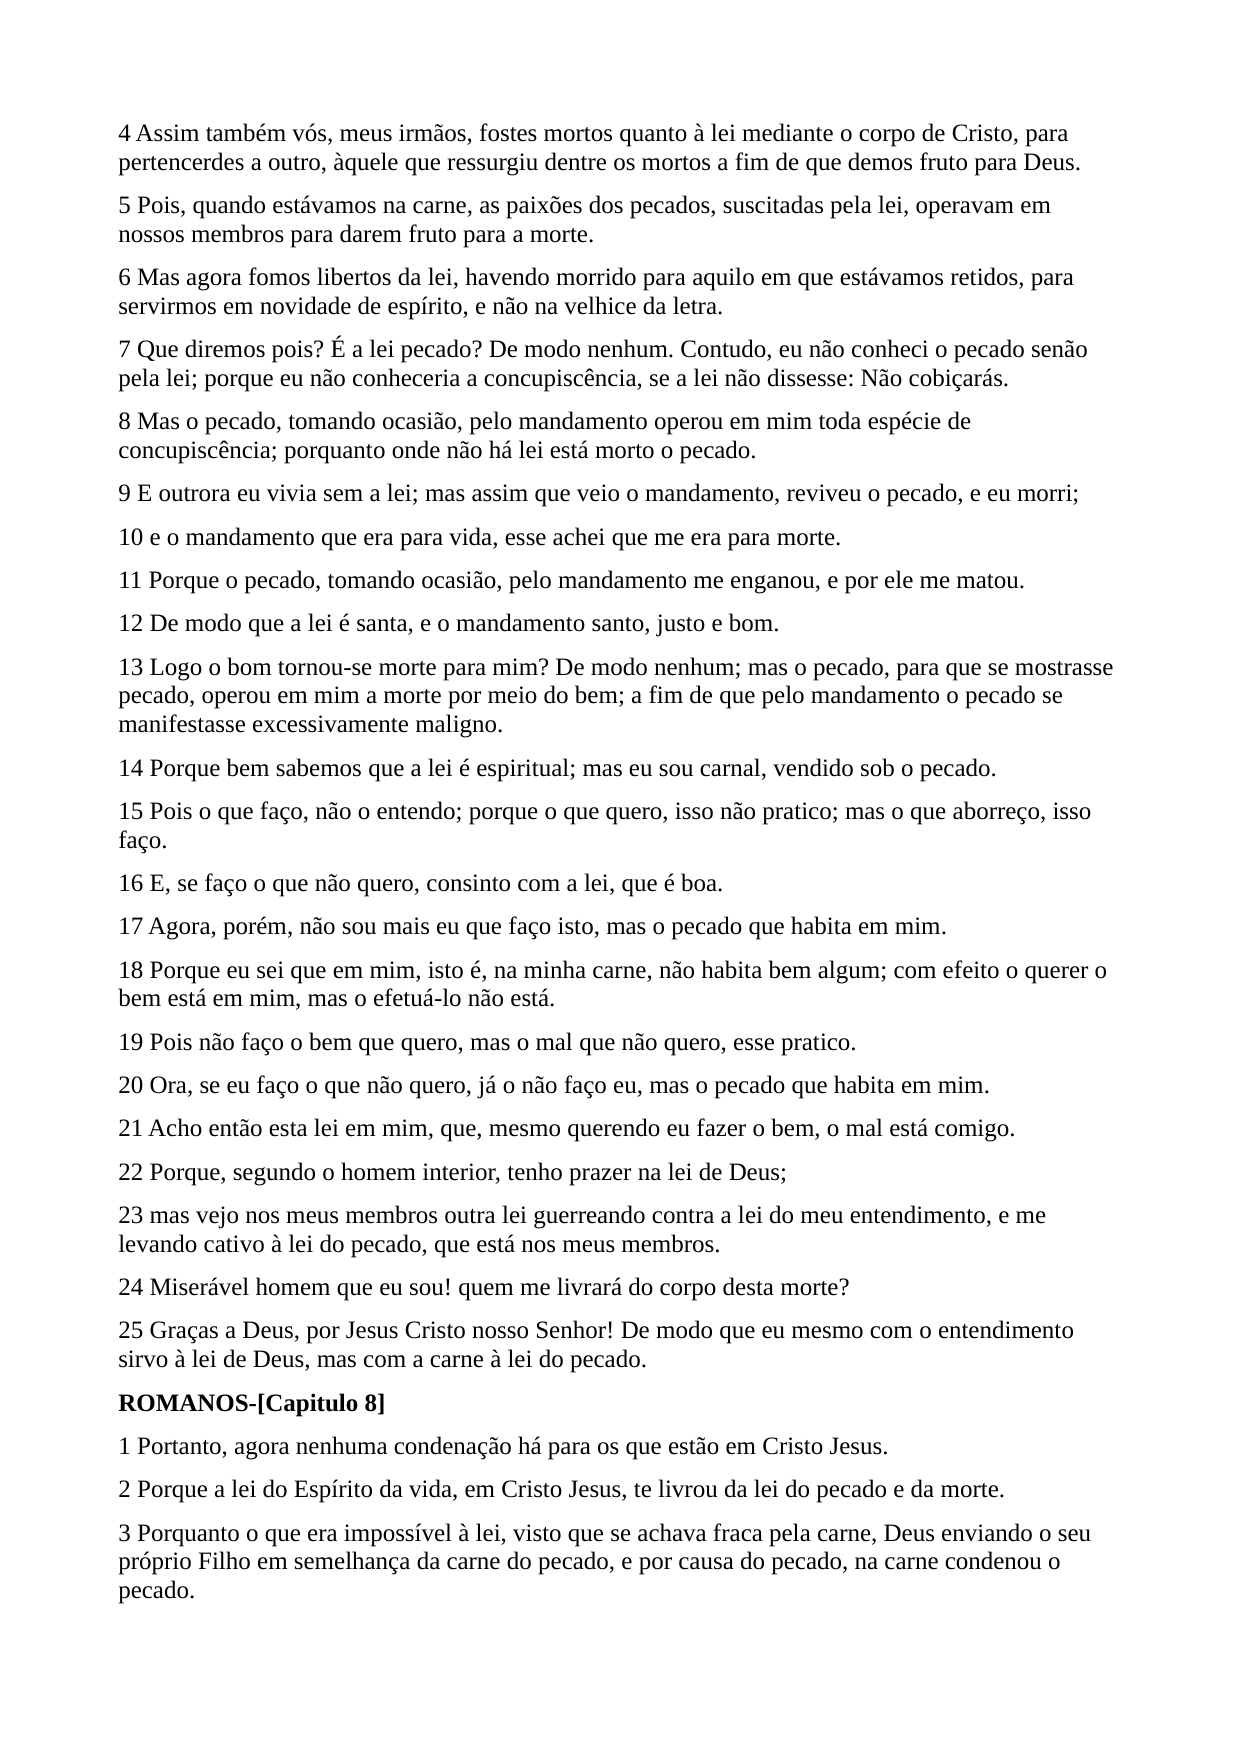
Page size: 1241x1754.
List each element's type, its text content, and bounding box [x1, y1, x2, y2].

text 9 E outrora eu vivia sem a lei; mas assim que veio o mandamento, reviveu o pecado, e eu morri; [118, 478, 1122, 507]
text 22 Porque, segundo o homem interior, tenho prazer na lei de Deus; [118, 1157, 1122, 1186]
text 20 Ora, se eu faço o que não quero, já o não faço eu, mas o pecado que habita em mim. [118, 1070, 1122, 1099]
text 6 Mas agora fomos libertos da lei, havendo morrido para aquilo em que estávamos retidos, para servirmos em novidade de espírito, e não na velhice da letra. [118, 262, 1122, 320]
text 24 Miserável homem que eu sou! quem me livrará do corpo desta morte? [118, 1272, 1122, 1301]
text 1 Portanto, agora nenhuma condenação há para os que estão em Cristo Jesus. [118, 1431, 1122, 1460]
text 21 Acho então esta lei em mim, que, mesmo querendo eu fazer o bem, o mal está comigo. [118, 1113, 1122, 1142]
text 15 Pois o que faço, não o entendo; porque o que quero, isso não pratico; mas o que aborreço, isso faço. [118, 796, 1122, 853]
text 12 De modo que a lei é santa, e o mandamento santo, justo e bom. [118, 608, 1122, 637]
text 3 Porquanto o que era impossível à lei, visto que se achava fraca pela carne, Deus enviando o seu próprio Filho em semelhança da carne do pecado, e por causa do pecado, na carne condenou o pecado. [118, 1518, 1122, 1604]
text 8 Mas o pecado, tomando ocasião, pelo mandamento operou em mim toda espécie de concupiscência; porquanto onde não há lei está morto o pecado. [118, 406, 1122, 464]
text 19 Pois não faço o bem que quero, mas o mal que não quero, esse pratico. [118, 1027, 1122, 1056]
text ROMANOS-[Capitulo 8] [118, 1388, 1122, 1416]
text 2 Porque a lei do Espírito da vida, em Cristo Jesus, te livrou da lei do pecado e da morte. [118, 1474, 1122, 1503]
text 18 Porque eu sei que em mim, isto é, na minha carne, não habita bem algum; com efeito o querer o bem está em mim, mas o efetuá-lo não está. [118, 955, 1122, 1012]
text 11 Porque o pecado, tomando ocasião, pelo mandamento me enganou, e por ele me matou. [118, 565, 1122, 594]
text 5 Pois, quando estávamos na carne, as paixões dos pecados, suscitadas pela lei, operavam em nossos membros para darem fruto para a morte. [118, 190, 1122, 248]
text 13 Logo o bom tornou-se morte para mim? De modo nenhum; mas o pecado, para que se mostrasse pecado, operou em mim a morte por meio do bem; a fim de que pelo mandamento o pecado se manifestasse excessivamente maligno. [118, 652, 1122, 738]
text 7 Que diremos pois? É a lei pecado? De modo nenhum. Contudo, eu não conheci o pecado senão pela lei; porque eu não conheceria a concupiscência, se a lei não dissesse: Não cobiçarás. [118, 334, 1122, 392]
text 23 mas vejo nos meus membros outra lei guerreando contra a lei do meu entendimento, e me levando cativo à lei do pecado, que está nos meus membros. [118, 1200, 1122, 1258]
text 14 Porque bem sabemos que a lei é espiritual; mas eu sou carnal, vendido sob o pecado. [118, 753, 1122, 781]
text 16 E, se faço o que não quero, consinto com a lei, que é boa. [118, 868, 1122, 897]
text 4 Assim também vós, meus irmãos, fostes mortos quanto à lei mediante o corpo de Cristo, para pertencerdes a outro, àquele que ressurgiu dentre os mortos a fim de que demos fruto para Deus. [118, 118, 1122, 176]
text 25 Graças a Deus, por Jesus Cristo nosso Senhor! De modo que eu mesmo com o entendimento sirvo à lei de Deus, mas com a carne à lei do pecado. [118, 1316, 1122, 1373]
text 10 e o mandamento que era para vida, esse achei que me era para morte. [118, 522, 1122, 551]
text 17 Agora, porém, não sou mais eu que faço isto, mas o pecado que habita em mim. [118, 911, 1122, 940]
